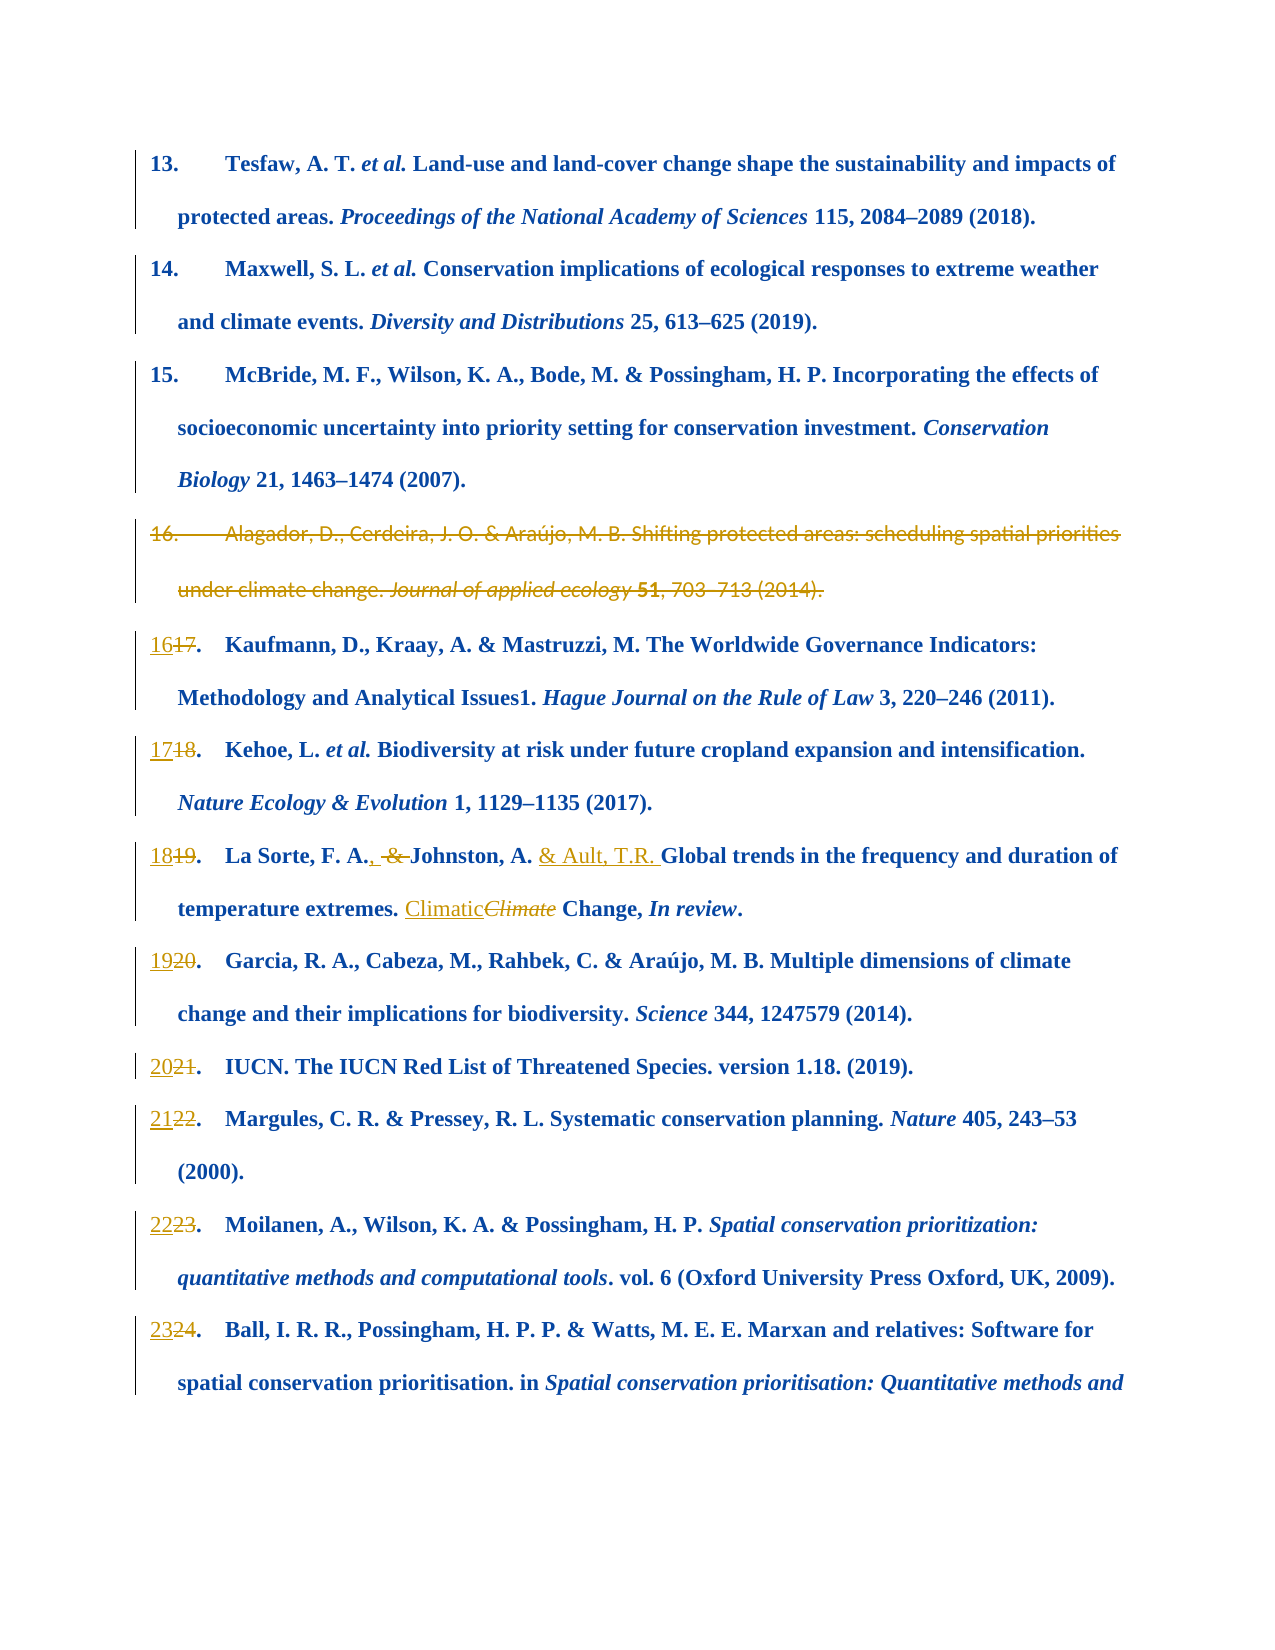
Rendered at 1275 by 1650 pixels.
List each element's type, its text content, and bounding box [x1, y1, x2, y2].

text 20. IUCN. The IUCN Red List of Threatened Species. version 1.18. (2019). [150, 1053, 1125, 1079]
text 21. Margules, C. R. & Pressey, R. L. Systematic conservation planning. Nature 405, 243–53 (2000). [150, 1105, 1125, 1184]
text 17. Kehoe, L. et al. Biodiversity at risk under future cropland expansion and intensification. Nature Ecology & Evolution 1, 1129–1135 (2017). [150, 736, 1125, 816]
text 19. Garcia, R. A., Cabeza, M., Rahbek, C. & Araújo, M. B. Multiple dimensions of climate change and their implications for biodiversity. Science 344, 1247579 (2014). [150, 947, 1125, 1026]
text 23. Ball, I. R. R., Possingham, H. P. P. & Watts, M. E. E. Marxan and relatives: Software for spatial conservation prioritisation. in Spatial conservation prioritisation: Quantitative methods and [150, 1316, 1125, 1395]
text 18. La Sorte, F. A., Johnston, A. & Ault, T.R. Global trends in the frequency and duration of temperature extremes. Climatic Change, In review. [150, 842, 1125, 921]
text 22. Moilanen, A., Wilson, K. A. & Possingham, H. P. Spatial conservation prioritization: quantitative methods and computational tools. vol. 6 (Oxford University Press Oxford, UK, 2009). [150, 1211, 1125, 1290]
text 16. Kaufmann, D., Kraay, A. & Mastruzzi, M. The Worldwide Governance Indicators: Methodology and Analytical Issues1. Hague Journal on the Rule of Law 3, 220–246 (2011). [150, 519, 1125, 603]
text 14. Maxwell, S. L. et al. Conservation implications of ecological responses to extreme weather and climate events. Diversity and Distributions 25, 613–625 (2019). [150, 255, 1125, 334]
text 13. Tesfaw, A. T. et al. Land-use and land-cover change shape the sustainability and impacts of protected areas. Proceedings of the National Academy of Sciences 115, 2084–2089 (2018). [150, 150, 1125, 229]
text 15. McBride, M. F., Wilson, K. A., Bode, M. & Possingham, H. P. Incorporating the effects of socioeconomic uncertainty into priority setting for conservation investment. Conservation Biology 21, 1463–1474 (2007). [150, 361, 1125, 493]
